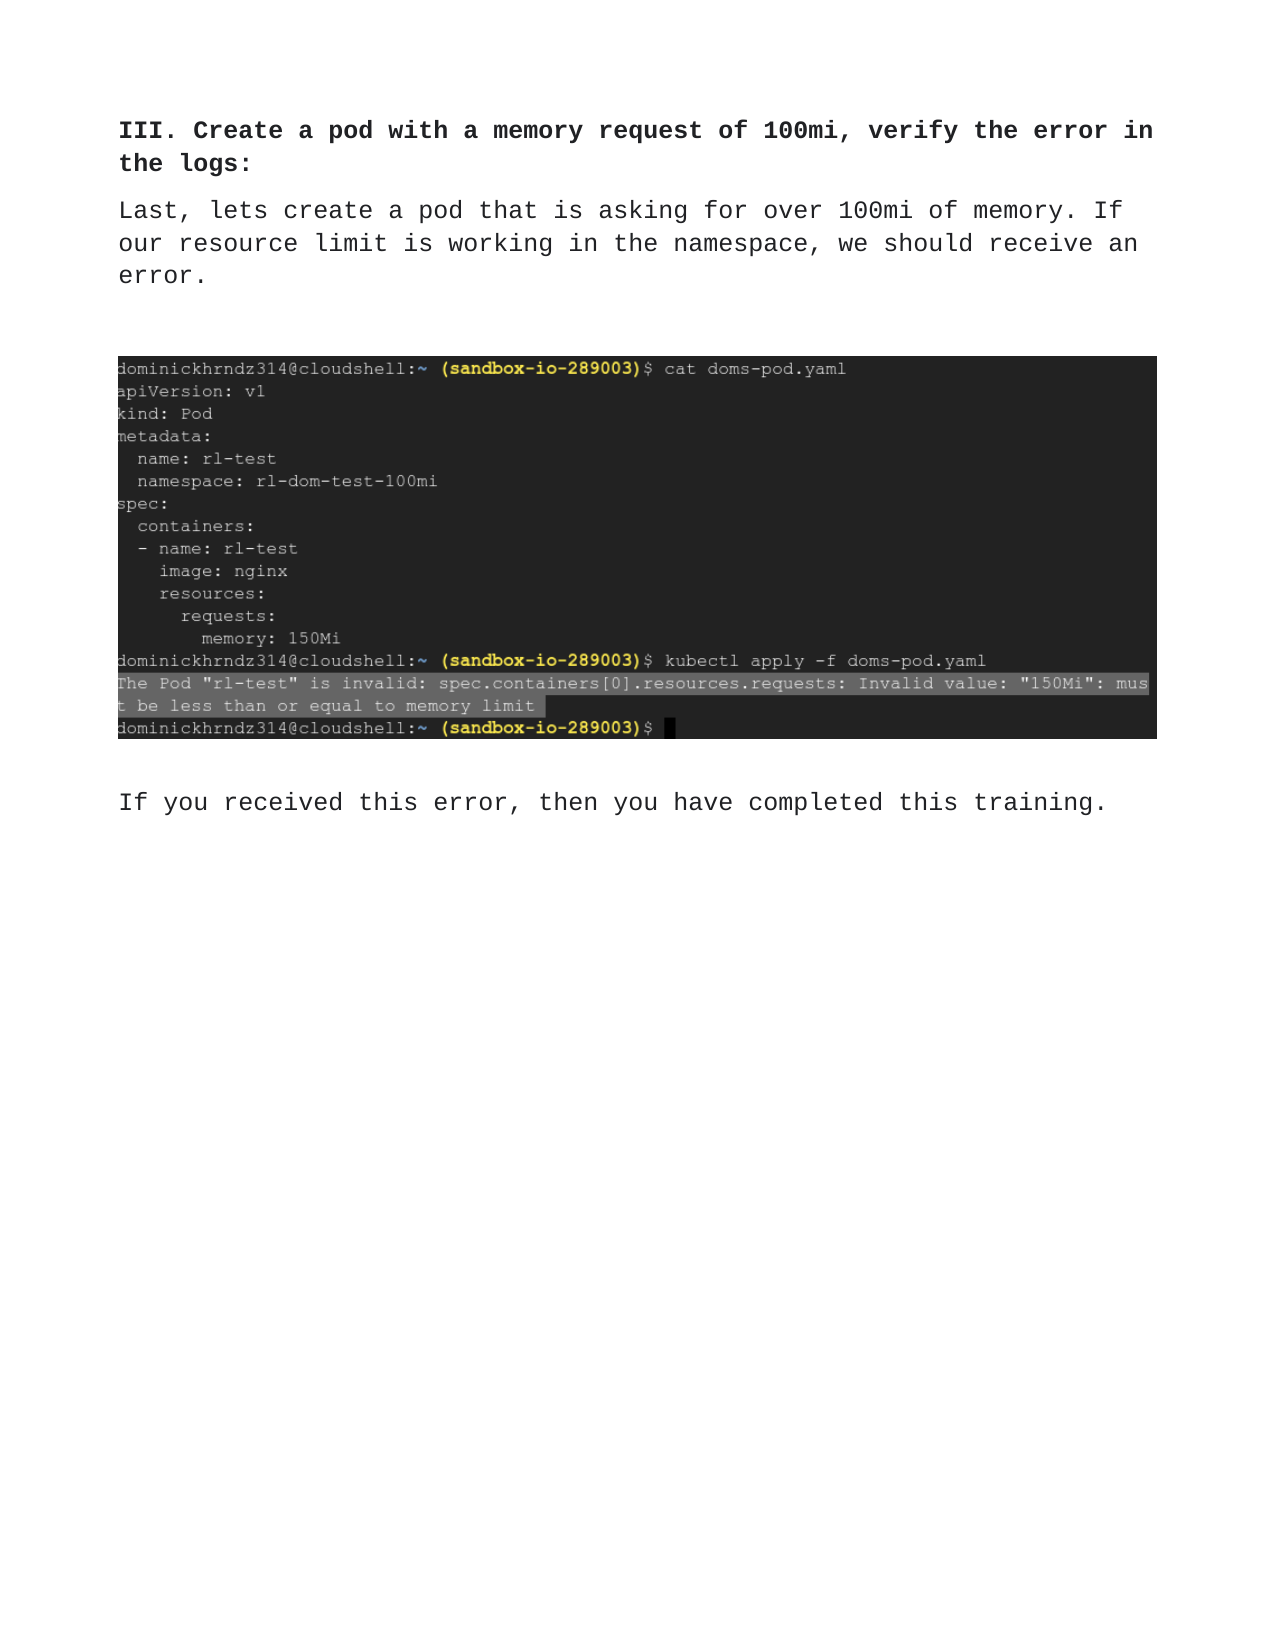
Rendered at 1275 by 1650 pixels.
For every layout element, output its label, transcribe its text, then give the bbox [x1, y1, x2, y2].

text If you received this error, then you have completed this training. [118, 790, 1157, 818]
picture [118, 356, 1157, 739]
text Last, lets create a pod that is asking for over 100mi of memory. If our resource limit is working in the namespace, we should receive an error. [118, 198, 1157, 291]
text III. Create a pod with a memory request of 100mi, verify the error in the logs: [118, 118, 1157, 179]
